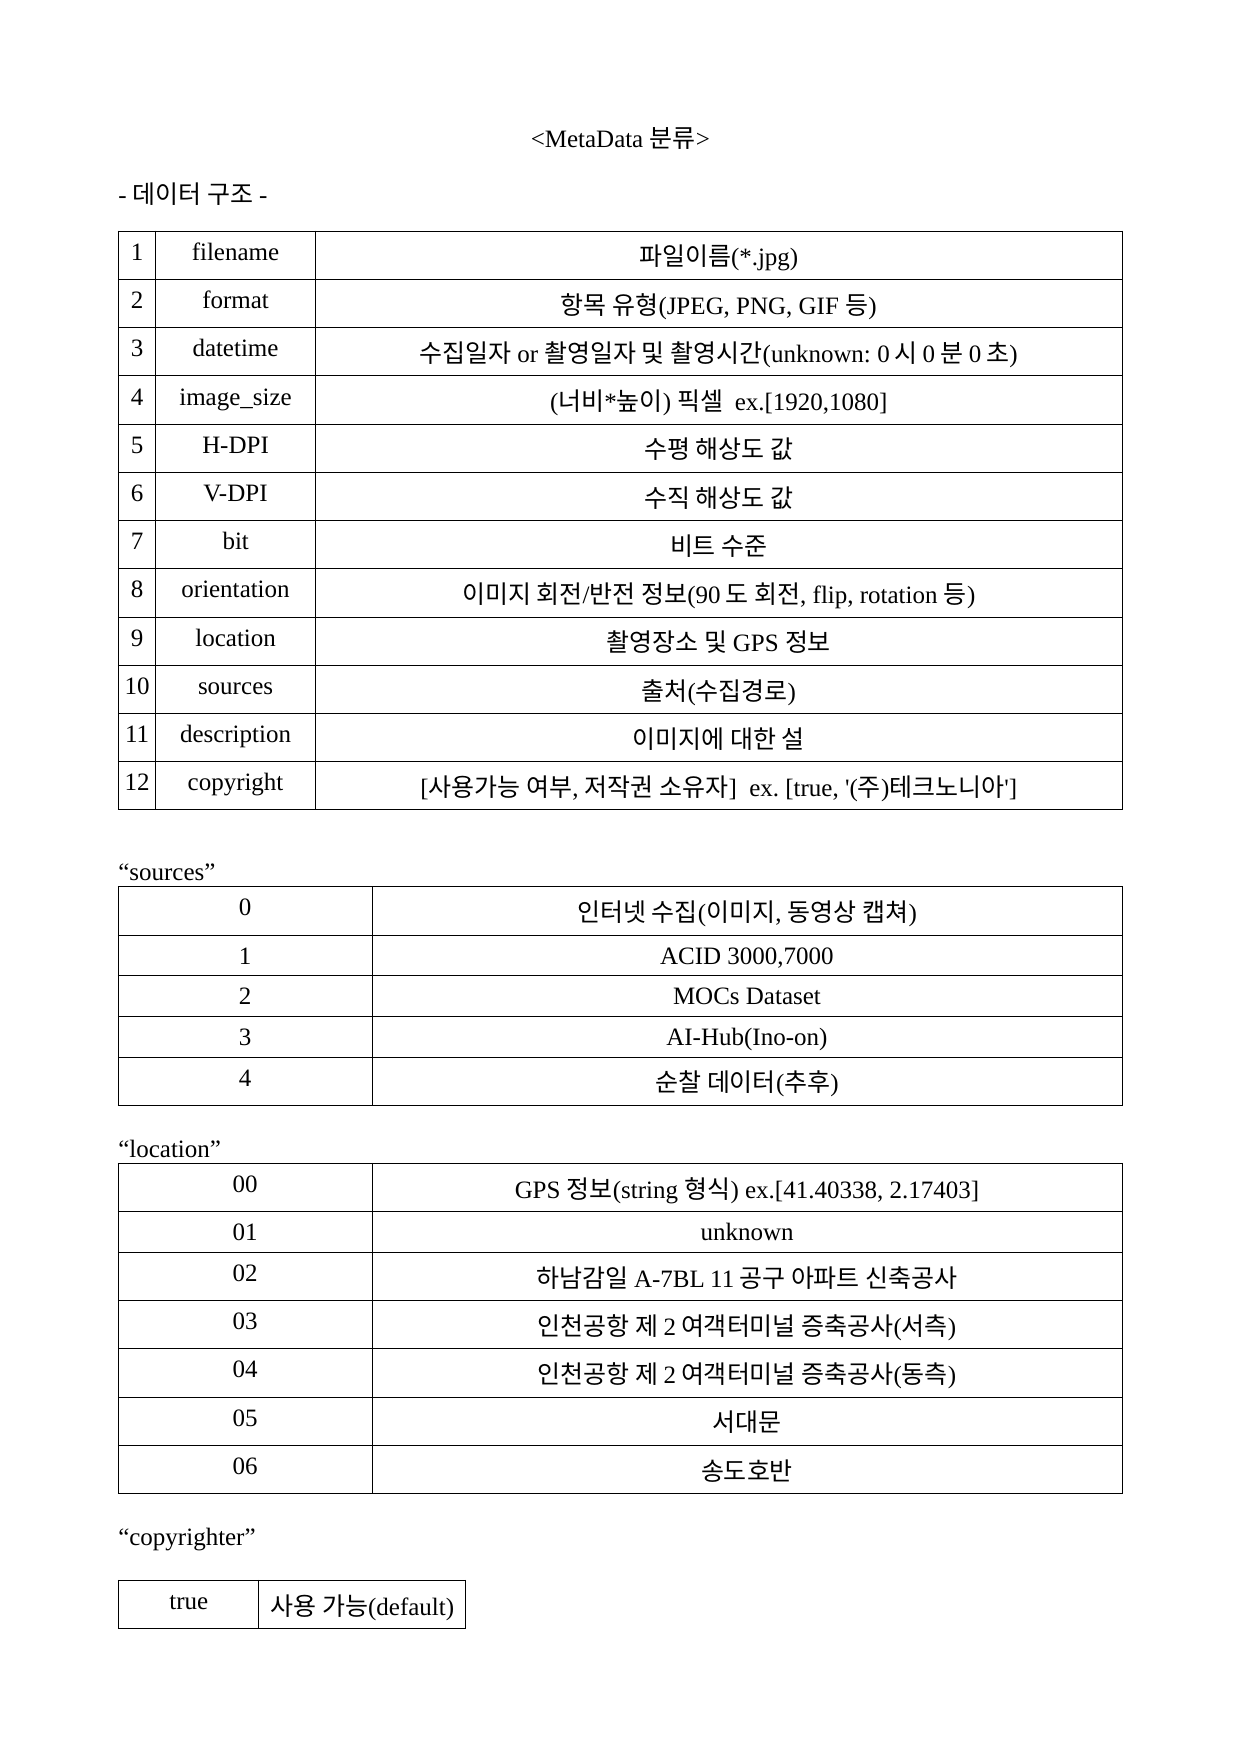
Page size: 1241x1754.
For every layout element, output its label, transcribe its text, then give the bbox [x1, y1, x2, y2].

table_cell 이미지에 대한 설 [316, 714, 1122, 761]
table_cell 2 [119, 280, 155, 327]
table_cell V-DPI [156, 473, 315, 520]
table_cell 수집일자 or 촬영일자 및 촬영시간(unknown: 0시0분 0초) [316, 328, 1122, 375]
table_cell MOCs Dataset [373, 976, 1122, 1016]
table_cell 12 [119, 762, 155, 809]
table_cell 03 [119, 1301, 372, 1348]
table_cell AI-Hub(Ino-on) [373, 1017, 1122, 1057]
table_cell 1 [119, 936, 372, 975]
text “location” [118, 1134, 1122, 1163]
table_cell 비트 수준 [316, 521, 1122, 568]
table_header 사용 가능(default) [259, 1581, 465, 1628]
table_cell image_size [156, 376, 315, 423]
table_header 0 [119, 887, 372, 934]
table_cell 이미지 회전/반전 정보(90도 회전, flip, rotation 등) [316, 569, 1122, 616]
table_header GPS 정보(string 형식) ex.[41.40338, 2.17403] [373, 1164, 1122, 1211]
table_cell H-DPI [156, 425, 315, 472]
table_cell [사용가능 여부, 저작권 소유자] ex. [true, '(주)테크노니아'] [316, 762, 1122, 809]
table_cell 7 [119, 521, 155, 568]
table_cell 4 [119, 1058, 372, 1105]
table_cell copyright [156, 762, 315, 809]
table_cell 수평 해상도 값 [316, 425, 1122, 472]
table_cell unknown [373, 1212, 1122, 1252]
table_cell 9 [119, 618, 155, 665]
text “sources” [118, 857, 1122, 886]
text <MetaData 분류> [118, 118, 1122, 154]
table_cell format [156, 280, 315, 327]
table_header 1 [119, 232, 155, 279]
table_header 파일이름(*.jpg) [316, 232, 1122, 279]
table_cell 하남감일 A-7BL 11공구 아파트 신축공사 [373, 1253, 1122, 1300]
table_cell 4 [119, 376, 155, 423]
text “copyrighter” [118, 1522, 1122, 1551]
table_cell bit [156, 521, 315, 568]
table_cell 서대문 [373, 1398, 1122, 1445]
table_cell 항목 유형(JPEG, PNG, GIF 등) [316, 280, 1122, 327]
table_header 00 [119, 1164, 372, 1211]
table_cell datetime [156, 328, 315, 375]
table_cell 5 [119, 425, 155, 472]
table_cell 출처(수집경로) [316, 666, 1122, 713]
table_cell 송도호반 [373, 1446, 1122, 1493]
text - 데이터 구조 - [118, 174, 1122, 211]
table_cell 인천공항 제2여객터미널 증축공사(서측) [373, 1301, 1122, 1348]
table_header 인터넷 수집(이미지, 동영상 캡쳐) [373, 887, 1122, 934]
table_cell 01 [119, 1212, 372, 1252]
table_cell location [156, 618, 315, 665]
table_cell 3 [119, 1017, 372, 1057]
table_cell 10 [119, 666, 155, 713]
table_cell 04 [119, 1349, 372, 1397]
table_cell 05 [119, 1398, 372, 1445]
table_cell orientation [156, 569, 315, 616]
table_cell sources [156, 666, 315, 713]
table_cell 2 [119, 976, 372, 1016]
table_cell 순찰 데이터(추후) [373, 1058, 1122, 1105]
table_cell 수직 해상도 값 [316, 473, 1122, 520]
table_cell 3 [119, 328, 155, 375]
table_cell 6 [119, 473, 155, 520]
table_cell 06 [119, 1446, 372, 1493]
table_cell 11 [119, 714, 155, 761]
table_cell 02 [119, 1253, 372, 1300]
table_cell ACID 3000,7000 [373, 936, 1122, 975]
table_cell 촬영장소 및 GPS 정보 [316, 618, 1122, 665]
table_header true [119, 1581, 258, 1628]
table_cell (너비*높이) 픽셀 ex.[1920,1080] [316, 376, 1122, 423]
table_header filename [156, 232, 315, 279]
table_cell description [156, 714, 315, 761]
table_cell 인천공항 제2여객터미널 증축공사(동측) [373, 1349, 1122, 1397]
table_cell 8 [119, 569, 155, 616]
